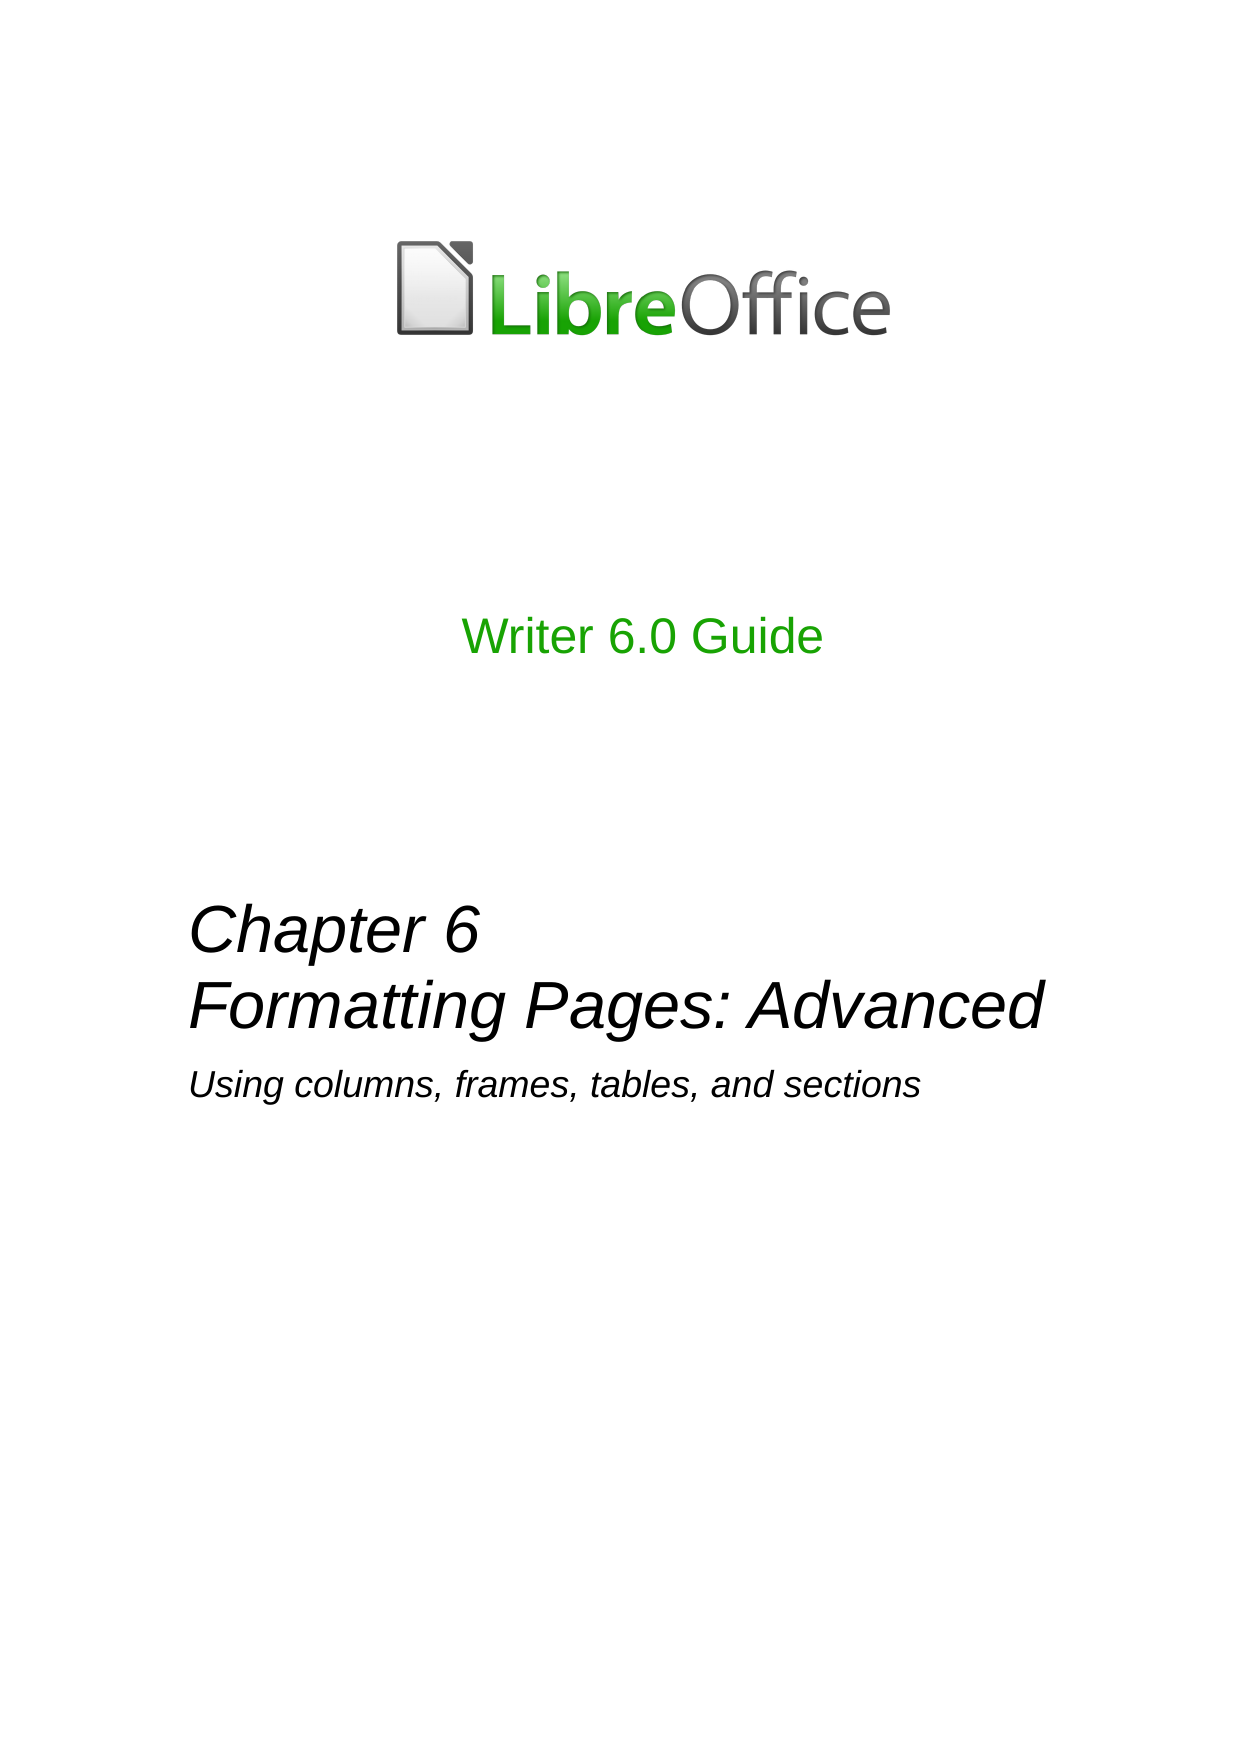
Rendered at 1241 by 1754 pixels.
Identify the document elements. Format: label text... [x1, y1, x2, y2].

title Chapter 6 Formatting Pages: Advanced [188, 889, 1098, 1043]
text Writer 6.0 Guide [188, 607, 1098, 664]
subtitle Using columns, frames, tables, and sections [188, 1062, 1098, 1105]
picture [392, 236, 893, 342]
